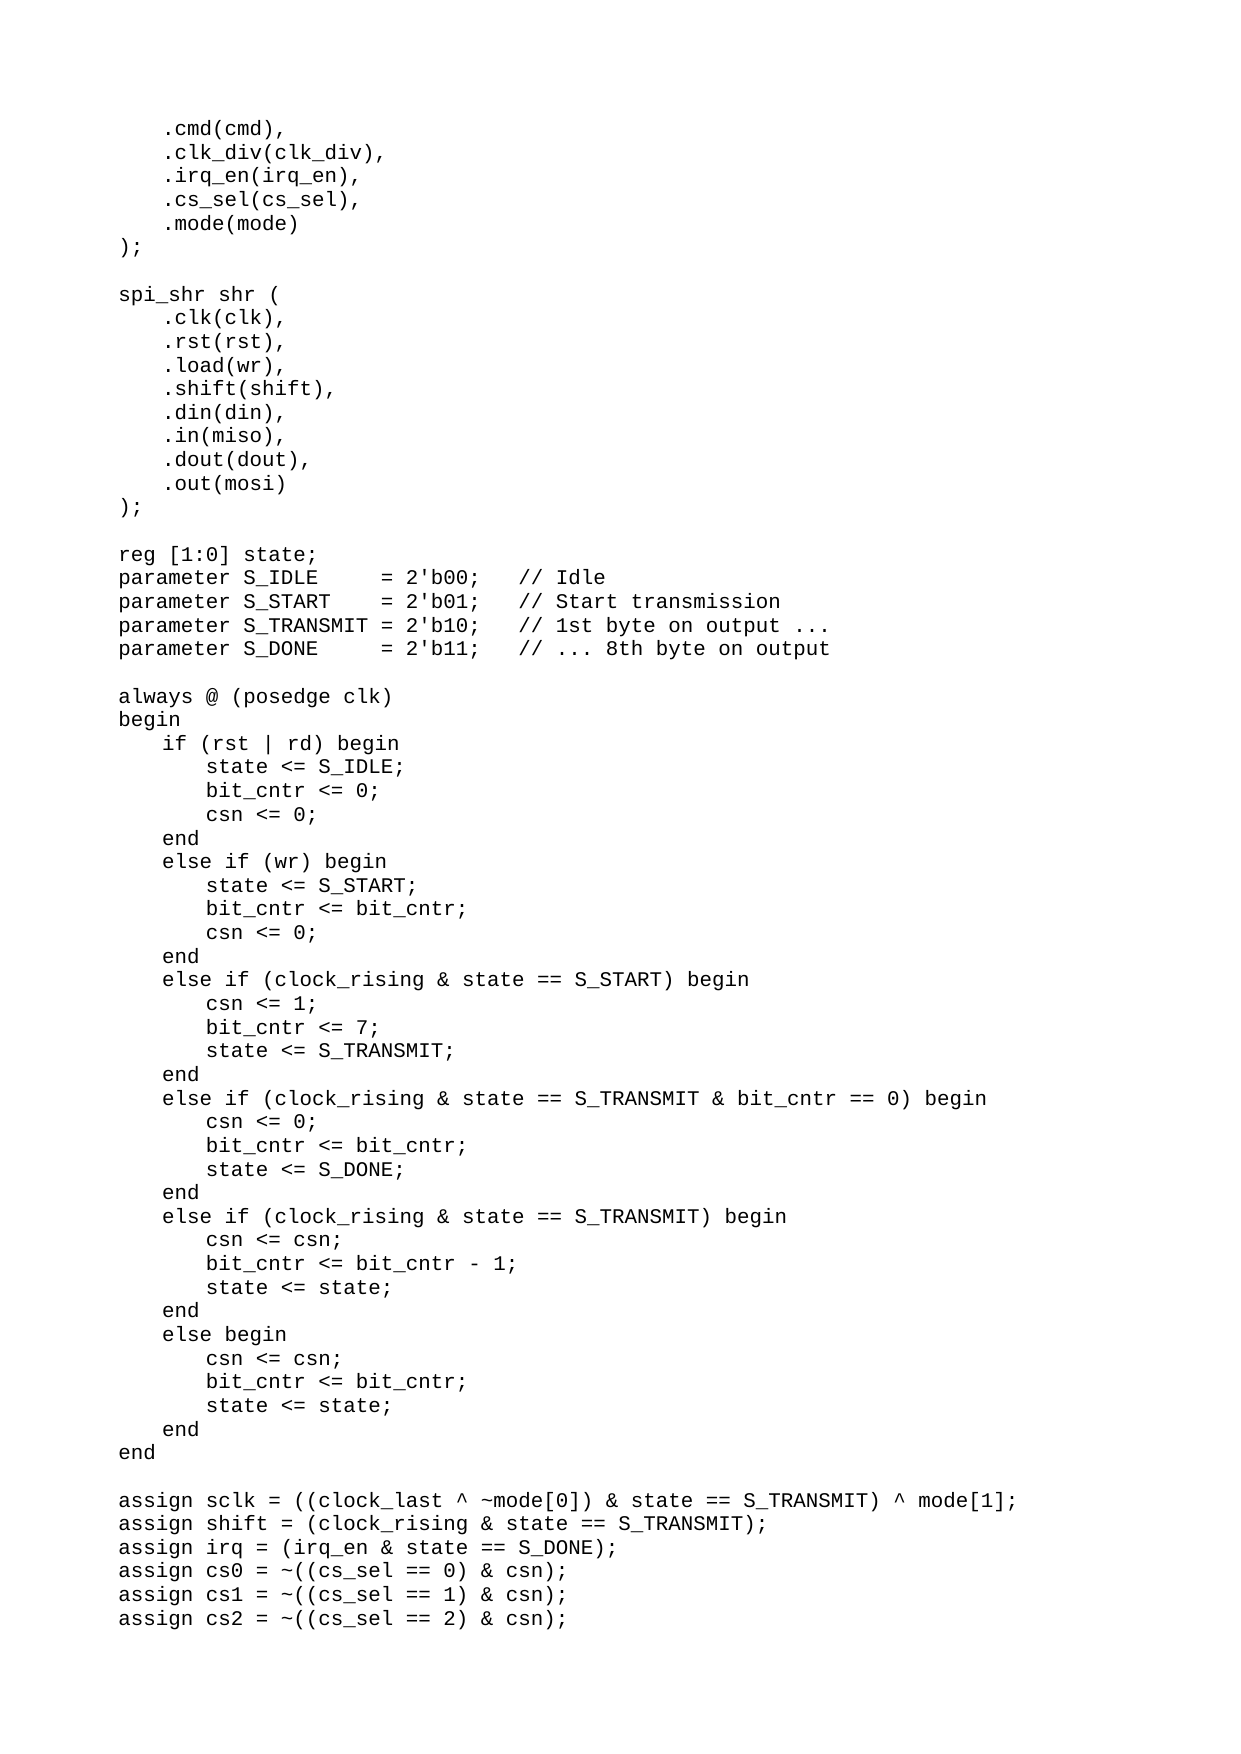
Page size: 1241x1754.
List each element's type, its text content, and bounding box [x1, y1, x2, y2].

text .out(mosi) [118, 473, 1122, 496]
text if (rst | rd) begin [118, 733, 1122, 757]
text assign sclk = ((clock_last ^ ~mode[0]) & state == S_TRANSMIT) ^ mode[1]; [118, 1489, 1122, 1513]
text reg [1:0] state; [118, 544, 1122, 567]
text else if (clock_rising & state == S_START) begin [118, 969, 1122, 993]
text always @ (posedge clk) [118, 686, 1122, 709]
text assign irq = (irq_en & state == S_DONE); [118, 1537, 1122, 1561]
text bit_cntr <= bit_cntr - 1; [118, 1253, 1122, 1277]
text csn <= 0; [118, 1111, 1122, 1135]
text .clk_div(clk_div), [118, 142, 1122, 165]
text end [118, 1182, 1122, 1206]
text .rst(rst), [118, 331, 1122, 354]
text parameter S_IDLE = 2'b00; // Idle [118, 567, 1122, 591]
text assign cs1 = ~((cs_sel == 1) & csn); [118, 1584, 1122, 1608]
text end [118, 1064, 1122, 1088]
text ); [118, 236, 1122, 260]
text .dout(dout), [118, 449, 1122, 473]
text bit_cntr <= bit_cntr; [118, 1135, 1122, 1158]
text .din(din), [118, 402, 1122, 426]
text else if (clock_rising & state == S_TRANSMIT) begin [118, 1206, 1122, 1229]
text spi_shr shr ( [118, 284, 1122, 307]
text .shift(shift), [118, 378, 1122, 402]
text .mode(mode) [118, 213, 1122, 236]
text state <= S_IDLE; [118, 757, 1122, 780]
text state <= state; [118, 1277, 1122, 1300]
text else begin [118, 1324, 1122, 1348]
text end [118, 1442, 1122, 1466]
text csn <= 0; [118, 922, 1122, 946]
text .clk(clk), [118, 307, 1122, 331]
text parameter S_START = 2'b01; // Start transmission [118, 591, 1122, 615]
text bit_cntr <= bit_cntr; [118, 898, 1122, 922]
text state <= S_DONE; [118, 1158, 1122, 1182]
text else if (clock_rising & state == S_TRANSMIT & bit_cntr == 0) begin [118, 1088, 1122, 1111]
text .in(miso), [118, 426, 1122, 449]
text end [118, 827, 1122, 851]
text .cs_sel(cs_sel), [118, 189, 1122, 213]
text end [118, 1300, 1122, 1324]
text .cmd(cmd), [118, 118, 1122, 142]
text csn <= 1; [118, 993, 1122, 1017]
text bit_cntr <= 7; [118, 1017, 1122, 1040]
text parameter S_TRANSMIT = 2'b10; // 1st byte on output ... [118, 615, 1122, 638]
text state <= S_TRANSMIT; [118, 1040, 1122, 1064]
text parameter S_DONE = 2'b11; // ... 8th byte on output [118, 638, 1122, 662]
text csn <= csn; [118, 1348, 1122, 1371]
text assign cs0 = ~((cs_sel == 0) & csn); [118, 1561, 1122, 1584]
text csn <= csn; [118, 1229, 1122, 1253]
text csn <= 0; [118, 804, 1122, 827]
text end [118, 946, 1122, 969]
text state <= state; [118, 1395, 1122, 1419]
text bit_cntr <= bit_cntr; [118, 1371, 1122, 1395]
text assign cs2 = ~((cs_sel == 2) & csn); [118, 1608, 1122, 1631]
text bit_cntr <= 0; [118, 780, 1122, 804]
text assign shift = (clock_rising & state == S_TRANSMIT); [118, 1513, 1122, 1537]
text else if (wr) begin [118, 851, 1122, 875]
text .irq_en(irq_en), [118, 165, 1122, 189]
text end [118, 1419, 1122, 1442]
text state <= S_START; [118, 875, 1122, 898]
text begin [118, 709, 1122, 733]
text ); [118, 496, 1122, 520]
text .load(wr), [118, 354, 1122, 378]
